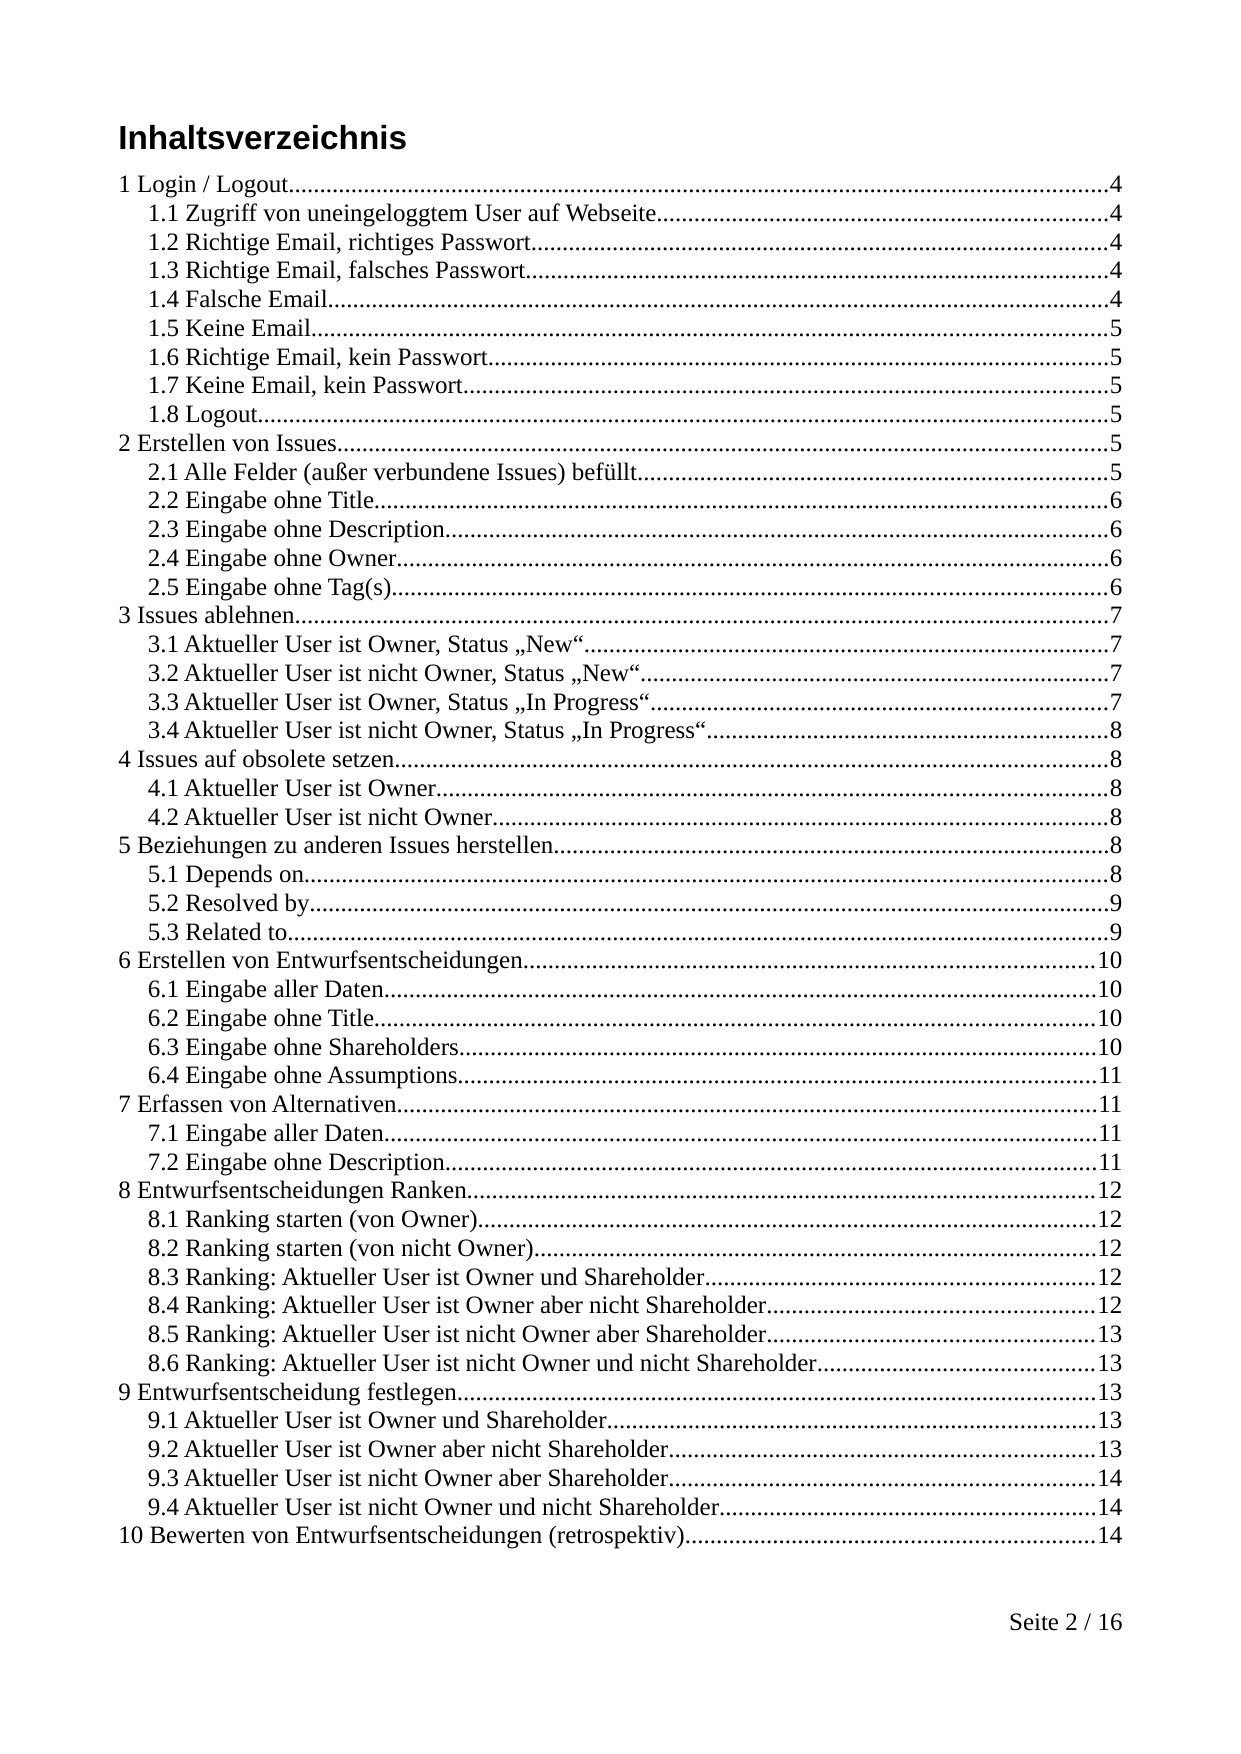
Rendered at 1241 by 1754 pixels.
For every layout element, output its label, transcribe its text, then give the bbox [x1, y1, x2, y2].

text 2.1 Alle Felder (außer verbundene Issues) befüllt 5 [148, 457, 1122, 485]
text 4.1 Aktueller User ist Owner 8 [148, 773, 1122, 802]
text 8.5 Ranking: Aktueller User ist nicht Owner aber Shareholder 13 [148, 1319, 1122, 1348]
text 7.1 Eingabe aller Daten 11 [148, 1118, 1122, 1147]
text 2.5 Eingabe ohne Tag(s) 6 [148, 572, 1122, 600]
text 1.1 Zugriff von uneingeloggtem User auf Webseite 4 [148, 198, 1122, 227]
text 3 Issues ablehnen 7 [118, 600, 1122, 629]
text 2.3 Eingabe ohne Description 6 [148, 514, 1122, 543]
text 4 Issues auf obsolete setzen 8 [118, 744, 1122, 773]
text 6 Erstellen von Entwurfsentscheidungen 10 [118, 945, 1122, 974]
text 3.4 Aktueller User ist nicht Owner, Status „In Progress“ 8 [148, 715, 1122, 744]
text 9.2 Aktueller User ist Owner aber nicht Shareholder 13 [148, 1434, 1122, 1463]
text 5 Beziehungen zu anderen Issues herstellen 8 [118, 830, 1122, 859]
text 8.1 Ranking starten (von Owner) 12 [148, 1204, 1122, 1233]
text 7.2 Eingabe ohne Description 11 [148, 1147, 1122, 1175]
text 1.3 Richtige Email, falsches Passwort 4 [148, 255, 1122, 284]
text 5.2 Resolved by 9 [148, 888, 1122, 917]
text 8.3 Ranking: Aktueller User ist Owner und Shareholder 12 [148, 1262, 1122, 1290]
text 1.5 Keine Email 5 [148, 313, 1122, 342]
text 10 Bewerten von Entwurfsentscheidungen (retrospektiv) 14 [118, 1520, 1122, 1549]
text 2.4 Eingabe ohne Owner 6 [148, 543, 1122, 572]
text 3.1 Aktueller User ist Owner, Status „New“ 7 [148, 629, 1122, 658]
text 3.2 Aktueller User ist nicht Owner, Status „New“ 7 [148, 658, 1122, 687]
text 1.7 Keine Email, kein Passwort 5 [148, 370, 1122, 399]
text 1.4 Falsche Email 4 [148, 284, 1122, 313]
text 1.6 Richtige Email, kein Passwort 5 [148, 342, 1122, 370]
text 9 Entwurfsentscheidung festlegen 13 [118, 1377, 1122, 1405]
text 6.4 Eingabe ohne Assumptions 11 [148, 1060, 1122, 1089]
text 7 Erfassen von Alternativen 11 [118, 1089, 1122, 1118]
text 5.3 Related to 9 [148, 917, 1122, 945]
text 3.3 Aktueller User ist Owner, Status „In Progress“ 7 [148, 687, 1122, 715]
text 5.1 Depends on 8 [148, 859, 1122, 888]
text 9.1 Aktueller User ist Owner und Shareholder 13 [148, 1405, 1122, 1434]
text 2 Erstellen von Issues 5 [118, 428, 1122, 457]
text 8.4 Ranking: Aktueller User ist Owner aber nicht Shareholder 12 [148, 1290, 1122, 1319]
text 8.6 Ranking: Aktueller User ist nicht Owner und nicht Shareholder 13 [148, 1348, 1122, 1377]
subtitle Inhaltsverzeichnis [118, 118, 1122, 157]
text 8 Entwurfsentscheidungen Ranken 12 [118, 1175, 1122, 1204]
text 1 Login / Logout 4 [118, 169, 1122, 198]
text 2.2 Eingabe ohne Title 6 [148, 485, 1122, 514]
text 4.2 Aktueller User ist nicht Owner 8 [148, 802, 1122, 830]
text 9.3 Aktueller User ist nicht Owner aber Shareholder 14 [148, 1463, 1122, 1492]
text 1.8 Logout 5 [148, 399, 1122, 428]
text 6.3 Eingabe ohne Shareholders 10 [148, 1032, 1122, 1060]
text 8.2 Ranking starten (von nicht Owner) 12 [148, 1233, 1122, 1262]
text 6.1 Eingabe aller Daten 10 [148, 974, 1122, 1003]
text 9.4 Aktueller User ist nicht Owner und nicht Shareholder 14 [148, 1492, 1122, 1520]
text 6.2 Eingabe ohne Title 10 [148, 1003, 1122, 1032]
text 1.2 Richtige Email, richtiges Passwort 4 [148, 227, 1122, 255]
